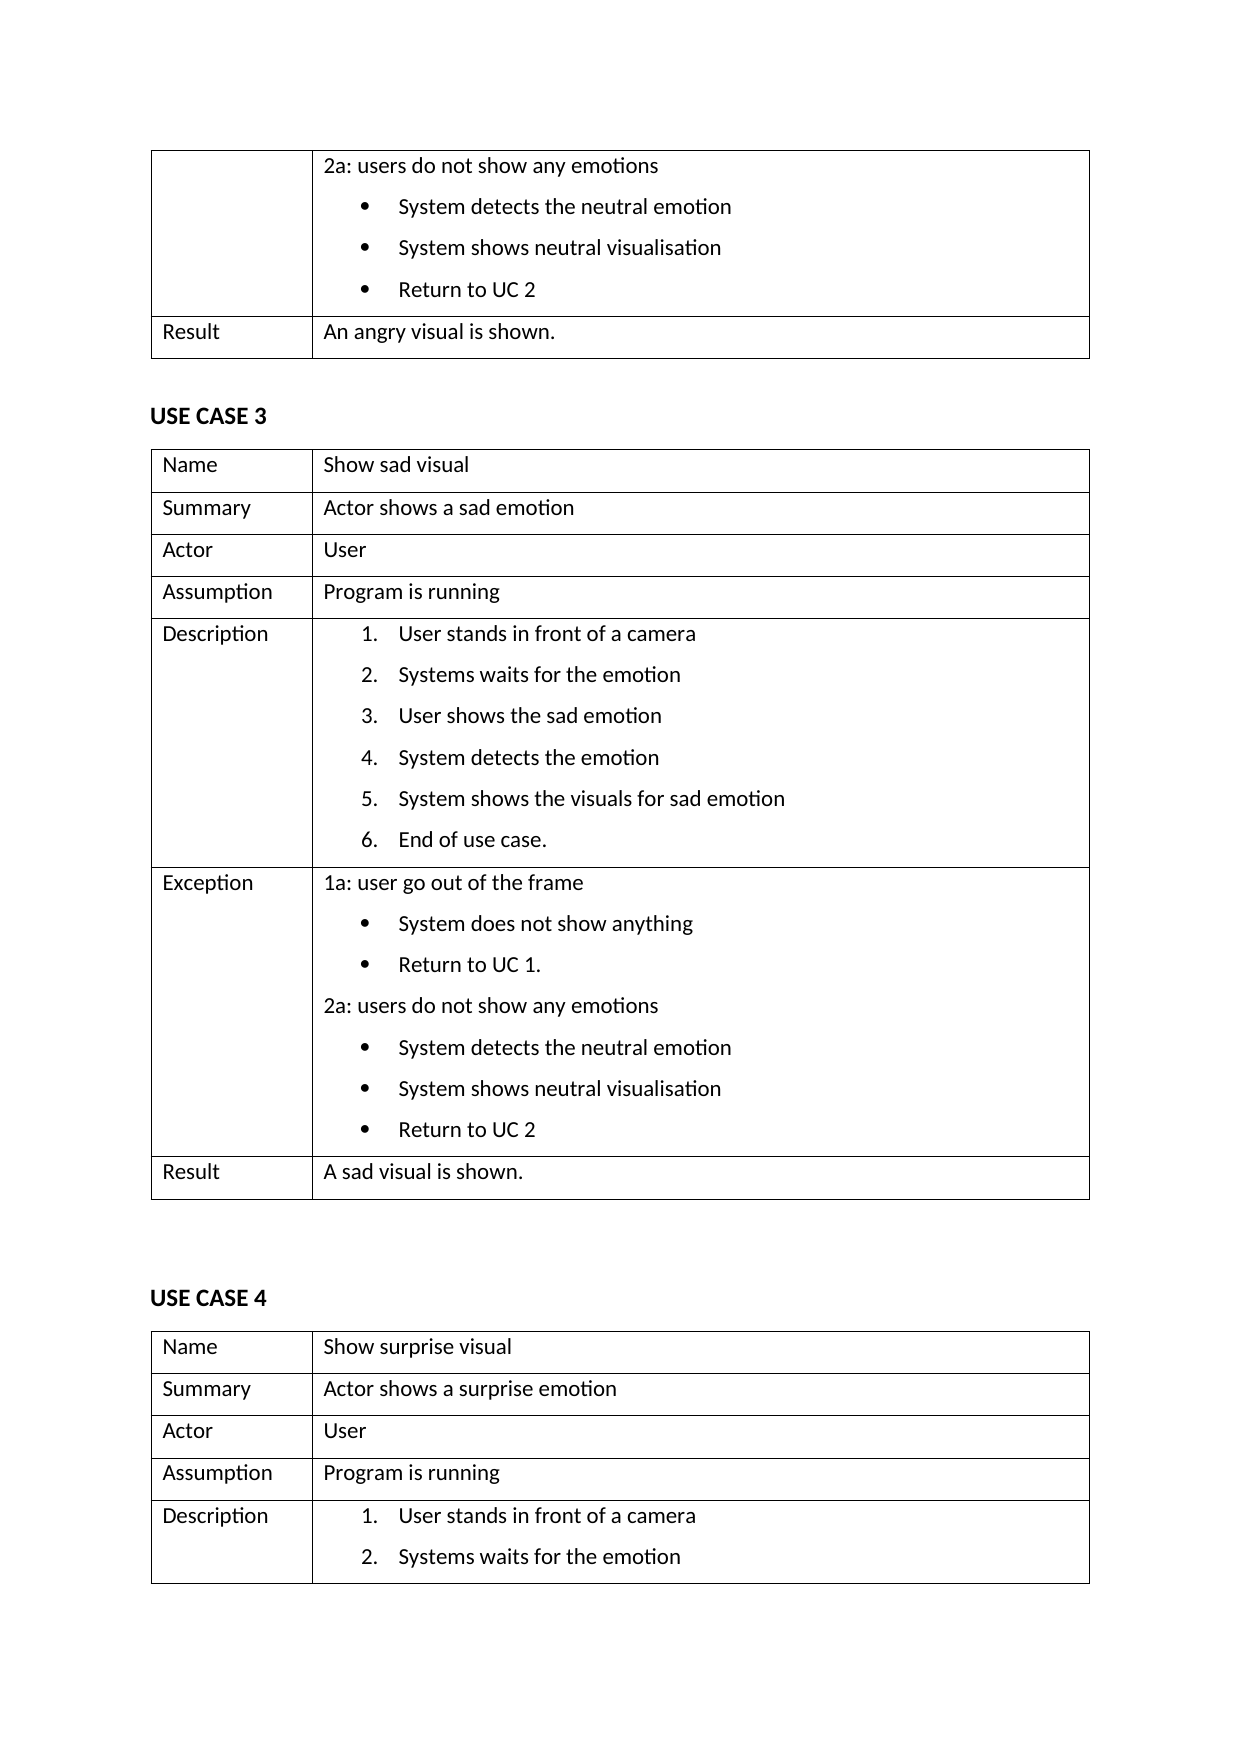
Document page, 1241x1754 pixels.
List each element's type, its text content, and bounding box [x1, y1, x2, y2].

table_cell Actor shows a sad emotion [313, 493, 1089, 534]
table_cell Assumption [152, 1459, 312, 1500]
table_cell User [313, 1416, 1089, 1457]
table_cell User [313, 535, 1089, 576]
table_cell Summary [152, 493, 312, 534]
table_cell Assumption [152, 577, 312, 618]
table_cell Actor shows a surprise emotion [313, 1374, 1089, 1415]
table_cell User stands in front of a camera Systems waits for the emotion User shows the surprise emotion System detects the emotion System shows the visuals for surprise emotion End of use case. [313, 1501, 1089, 1583]
table_header Show sad visual [313, 450, 1089, 492]
text USE CASE 4 [150, 1282, 1090, 1312]
table_cell A sad visual is shown. [313, 1157, 1089, 1198]
table_cell [152, 151, 312, 316]
table_cell Actor [152, 1416, 312, 1457]
table_header Name [152, 1332, 312, 1373]
table_cell Description [152, 1501, 312, 1583]
table_cell Program is running [313, 577, 1089, 618]
table_cell 1a: user go out of the frame System does not show anything Return to UC 1. 2a: users do not show any emotions System detects the neutral emotion System shows neutral visualisation Return to UC 2 [313, 868, 1089, 1156]
table_header Name [152, 450, 312, 492]
table_cell Summary [152, 1374, 312, 1415]
table_cell Exception [152, 868, 312, 1156]
table_cell Result [152, 1157, 312, 1198]
table_cell Program is running [313, 1459, 1089, 1500]
table_cell Description [152, 619, 312, 867]
table_cell User stands in front of a camera Systems waits for the emotion User shows the sad emotion System detects the emotion System shows the visuals for sad emotion End of use case. [313, 619, 1089, 867]
table_cell An angry visual is shown. [313, 317, 1089, 358]
text USE CASE 3 [150, 400, 1090, 431]
table_cell 2a: users do not show any emotions System detects the neutral emotion System shows neutral visualisation Return to UC 2 [313, 151, 1089, 316]
table_cell Result [152, 317, 312, 358]
table_cell Actor [152, 535, 312, 576]
table_header Show surprise visual [313, 1332, 1089, 1373]
